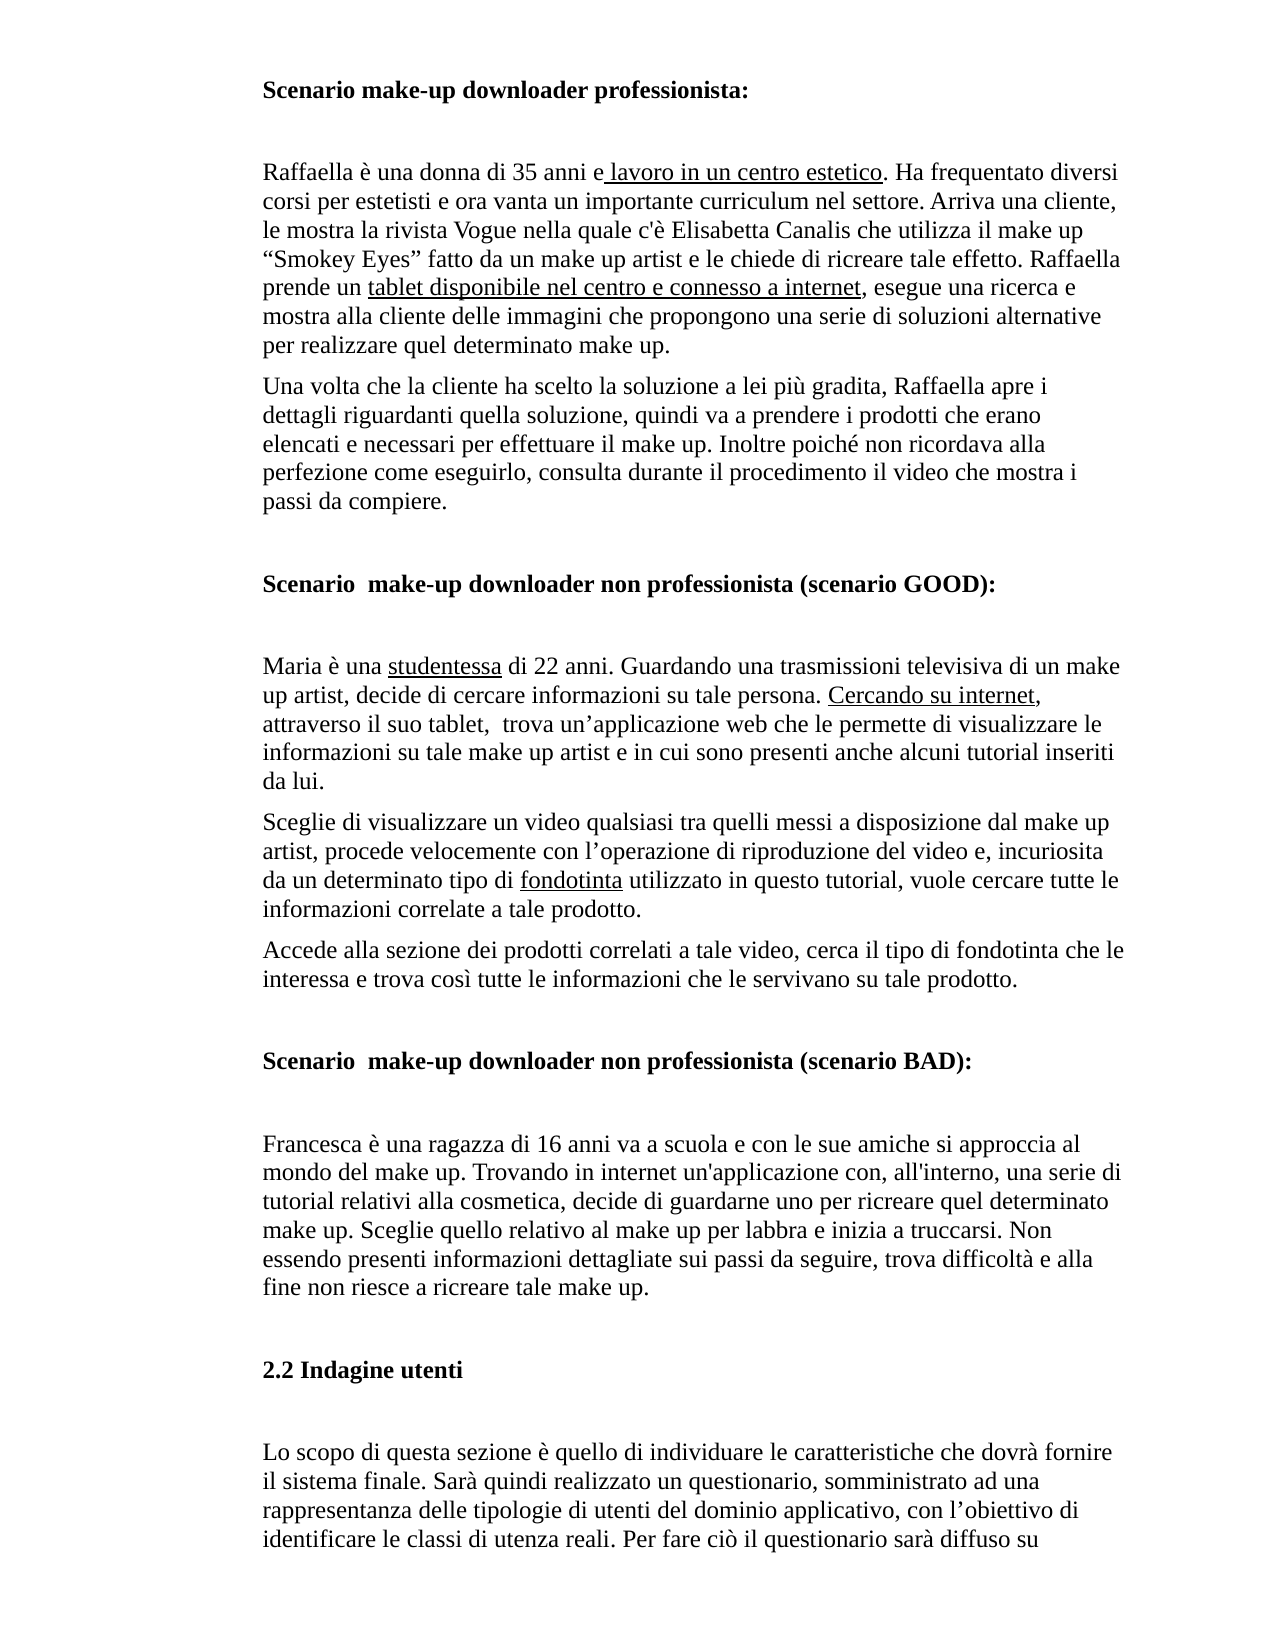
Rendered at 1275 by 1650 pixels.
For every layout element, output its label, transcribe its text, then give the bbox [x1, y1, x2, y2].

text Scenario make-up downloader non professionista (scenario BAD): [262, 1046, 1125, 1075]
text Una volta che la cliente ha scelto la soluzione a lei più gradita, Raffaella apre i dettagli riguardanti quella soluzione, quindi va a prendere i prodotti che erano elencati e necessari per effettuare il make up. Inoltre poiché non ricordava alla perfezione come eseguirlo, consulta durante il procedimento il video che mostra i passi da compiere. [262, 371, 1125, 515]
text Accede alla sezione dei prodotti correlati a tale video, cerca il tipo di fondotinta che le interessa e trova così tutte le informazioni che le servivano su tale prodotto. [262, 935, 1125, 992]
text Raffaella è una donna di 35 anni e lavoro in un centro estetico. Ha frequentato diversi corsi per estetisti e ora vanta un importante curriculum nel settore. Arriva una cliente, le mostra la rivista Vogue nella quale c'è Elisabetta Canalis che utilizza il make up “Smokey Eyes” fatto da un make up artist e le chiede di ricreare tale effetto. Raffaella prende un tablet disponibile nel centro e connesso a internet, esegue una ricerca e mostra alla cliente delle immagini che propongono una serie di soluzioni alternative per realizzare quel determinato make up. [262, 157, 1125, 359]
text Lo scopo di questa sezione è quello di individuare le caratteristiche che dovrà fornire il sistema finale. Sarà quindi realizzato un questionario, somministrato ad una rappresentanza delle tipologie di utenti del dominio applicativo, con l’obiettivo di identificare le classi di utenza reali. Per fare ciò il questionario sarà diffuso su [262, 1437, 1125, 1552]
text Sceglie di visualizzare un video qualsiasi tra quelli messi a disposizione dal make up artist, procede velocemente con l’operazione di riproduzione del video e, incuriosita da un determinato tipo di fondotinta utilizzato in questo tutorial, vuole cercare tutte le informazioni correlate a tale prodotto. [262, 807, 1125, 922]
text Francesca è una ragazza di 16 anni va a scuola e con le sue amiche si approccia al mondo del make up. Trovando in internet un'applicazione con, all'interno, una serie di tutorial relativi alla cosmetica, decide di guardarne uno per ricreare quel determinato make up. Sceglie quello relativo al make up per labbra e inizia a truccarsi. Non essendo presenti informazioni dettagliate sui passi da seguire, trova difficoltà e alla fine non riesce a ricreare tale make up. [262, 1129, 1125, 1301]
text Scenario make-up downloader non professionista (scenario GOOD): [262, 569, 1125, 597]
text Scenario make-up downloader professionista: [262, 75, 1125, 104]
text 2.2 Indagine utenti [262, 1355, 1125, 1384]
text Maria è una studentessa di 22 anni. Guardando una trasmissioni televisiva di un make up artist, decide di cercare informazioni su tale persona. Cercando su internet, attraverso il suo tablet, trova un’applicazione web che le permette di visualizzare le informazioni su tale make up artist e in cui sono presenti anche alcuni tutorial inseriti da lui. [262, 651, 1125, 795]
